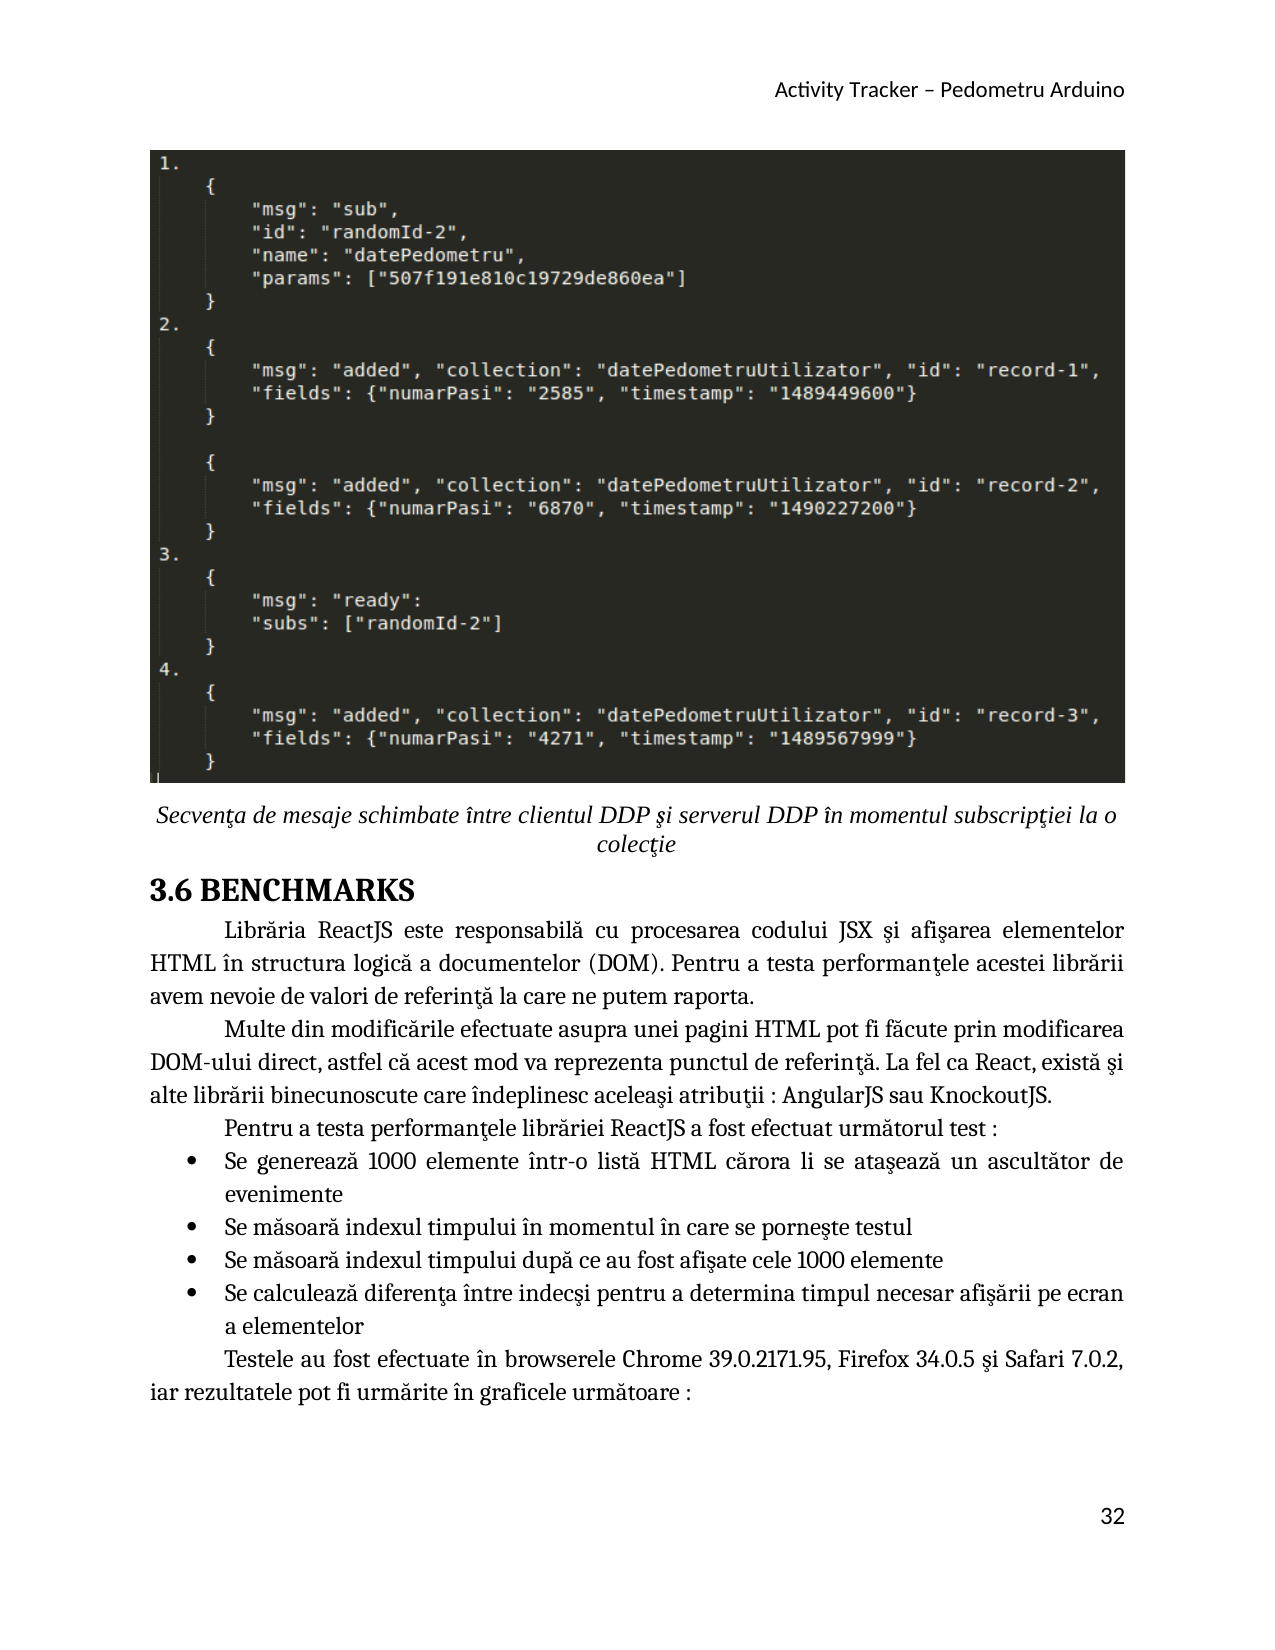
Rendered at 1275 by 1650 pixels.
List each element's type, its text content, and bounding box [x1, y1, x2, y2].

text Multe din modificările efectuate asupra unei pagini HTML pot fi făcute prin modificarea DOM-ului direct, astfel că acest mod va reprezenta punctul de referinţă. La fel ca React, există şi alte librării binecunoscute care îndeplinesc aceleaşi atribuţii : AngularJS sau KnockoutJS. [150, 1014, 1125, 1109]
text Librăria ReactJS este responsabilă cu procesarea codului JSX şi afişarea elementelor HTML în structura logică a documentelor (DOM). Pentru a testa performanţele acestei librării avem nevoie de valori de referinţă la care ne putem raporta. [150, 916, 1125, 1010]
text 3.6 BENCHMARKS [150, 871, 1125, 910]
list Se măsoară indexul timpului după ce au fost afişate cele 1000 elemente [187, 1246, 1125, 1274]
text Testele au fost efectuate în browserele Chrome 39.0.2171.95, Firefox 34.0.5 şi Safari 7.0.2, iar rezultatele pot fi urmărite în graficele următoare : [150, 1345, 1125, 1407]
text Pentru a testa performanţele librăriei ReactJS a fost efectuat următorul test : [150, 1114, 1125, 1142]
text Secvenţa de mesaje schimbate între clientul DDP şi serverul DDP în momentul subscripţiei la o colecţie [150, 800, 1125, 859]
list Se măsoară indexul timpului în momentul în care se porneşte testul [187, 1213, 1125, 1241]
list Se calculează diferenţa între indecşi pentru a determina timpul necesar afişării pe ecran a elementelor [187, 1279, 1125, 1341]
list Se generează 1000 elemente într-o listă HTML cărora li se ataşează un ascultător de evenimente [187, 1147, 1125, 1208]
